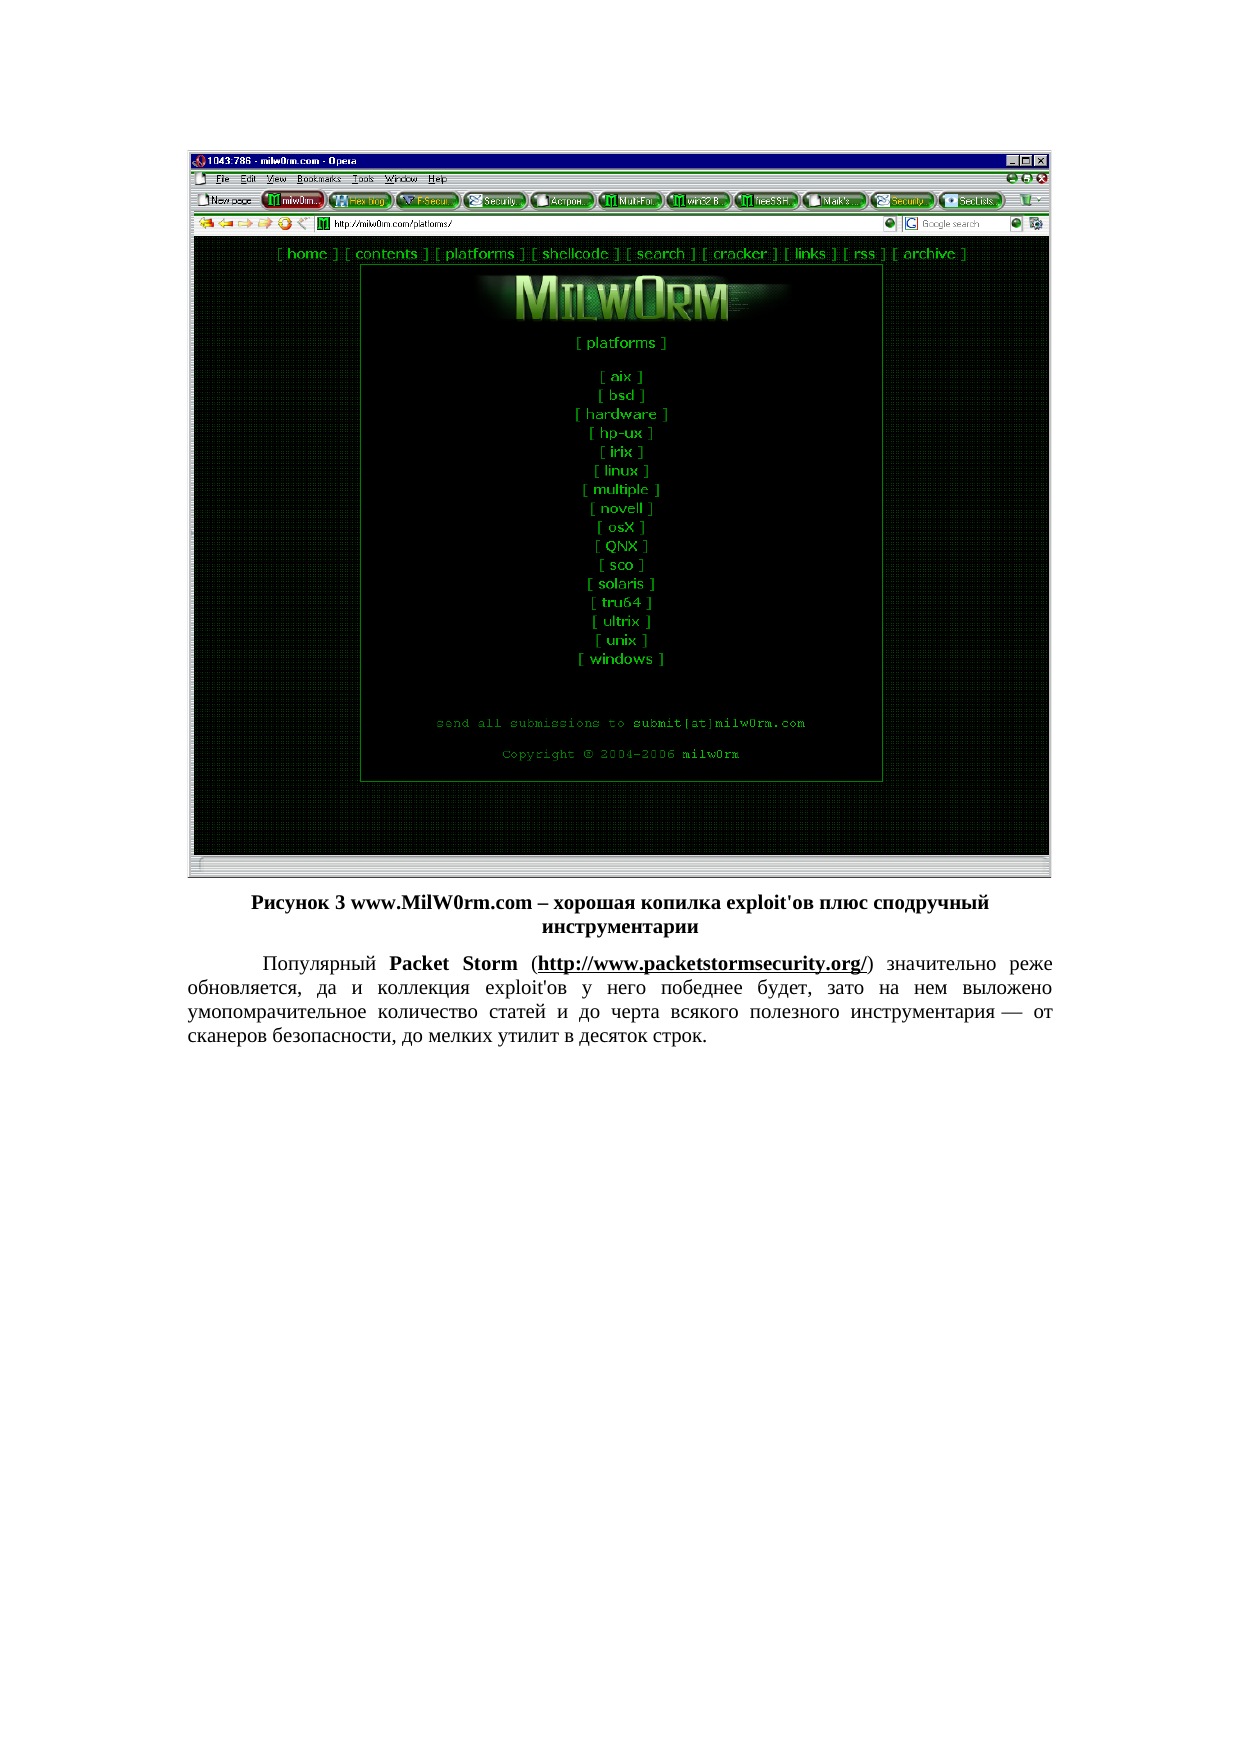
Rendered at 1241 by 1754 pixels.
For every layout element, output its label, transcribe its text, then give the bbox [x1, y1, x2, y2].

text Рисунок 3 www.MilW0rm.com – хорошая копилка exploit'ов плюс сподручный инструментарии [187, 890, 1053, 938]
picture [187, 150, 1052, 878]
text Популярный Packet Storm (http://www.packetstormsecurity.org/) значительно реже обновляется, да и коллекция exploit'ов у него победнее будет, зато на нем выложено умопомрачительное количество статей и до черта всякого полезного инструментария — от сканеров безопасности, до мелких утилит в десяток строк. [187, 951, 1053, 1047]
